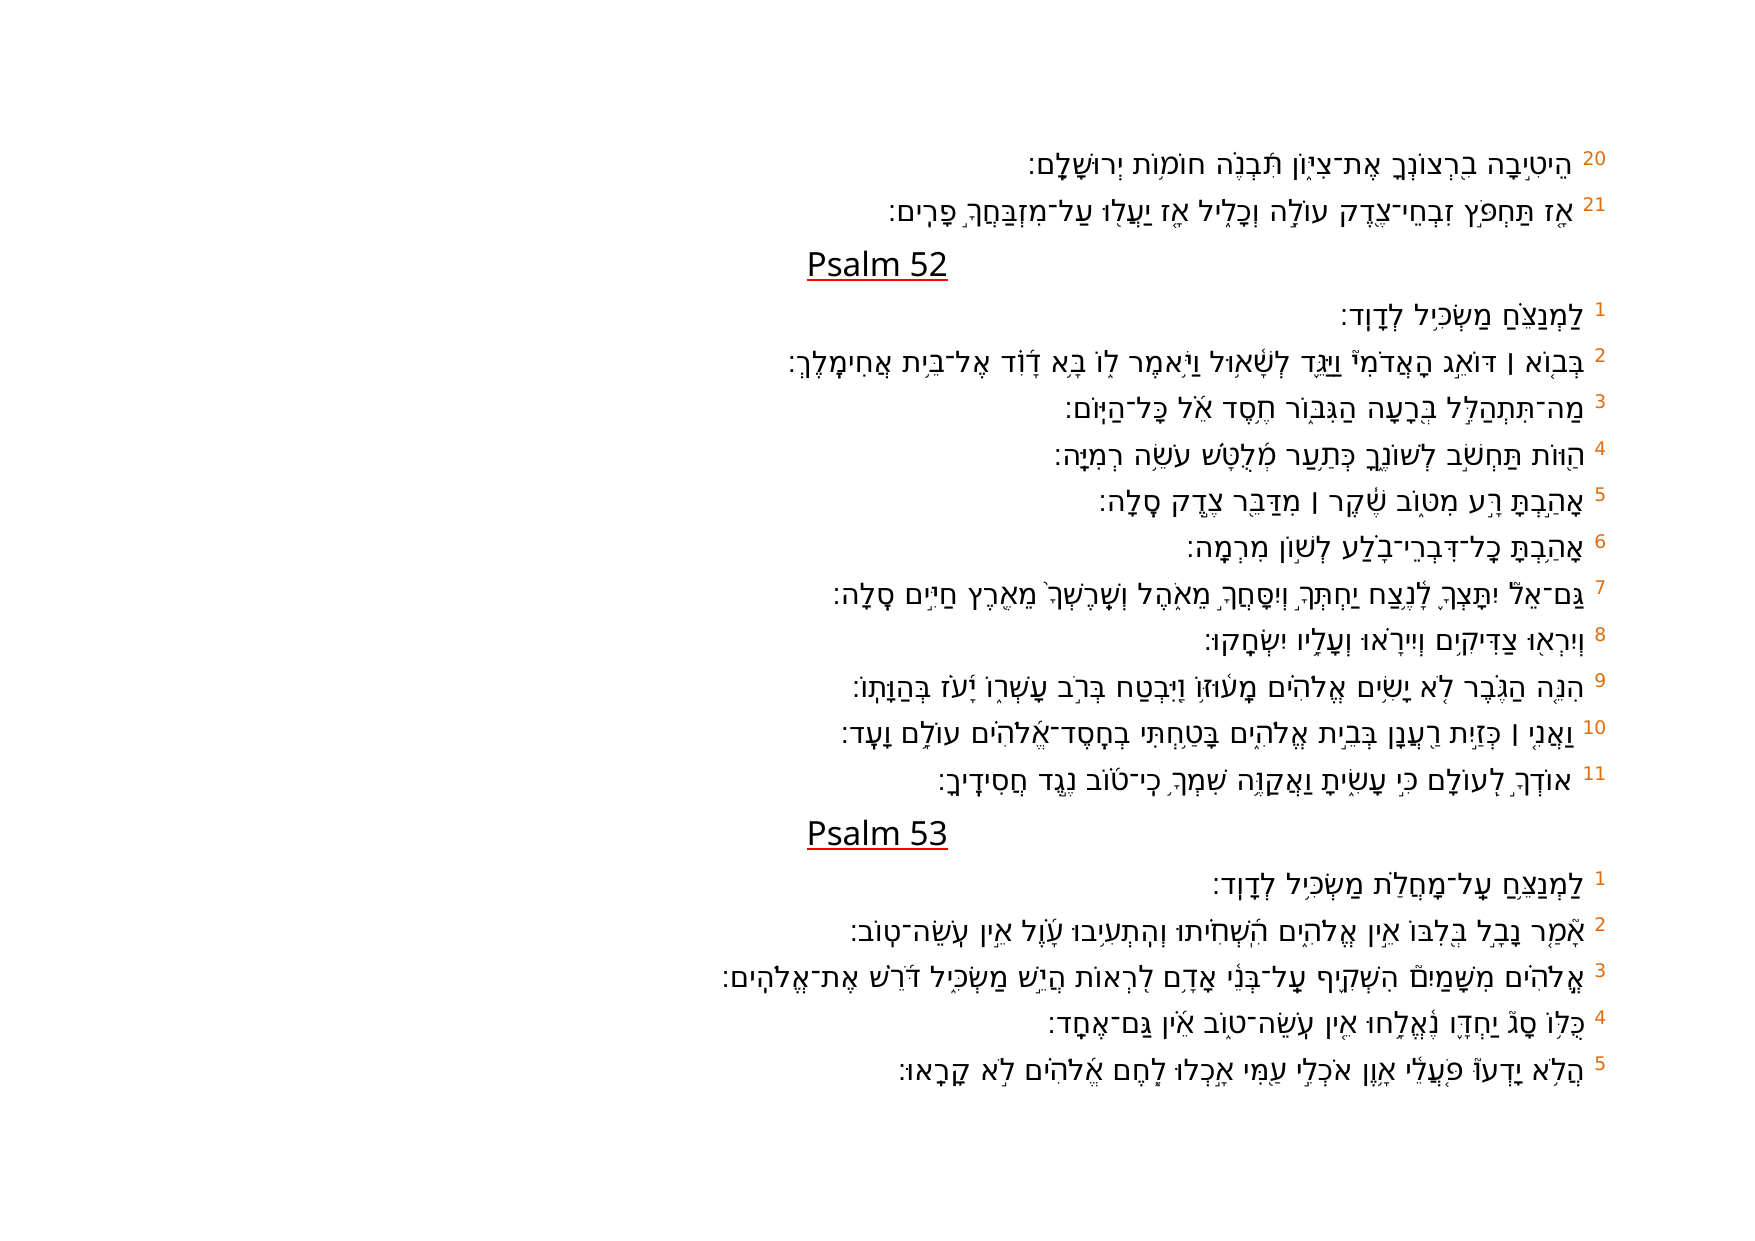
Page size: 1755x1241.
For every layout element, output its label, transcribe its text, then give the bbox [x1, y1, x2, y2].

text 4 הַ֭וּוֹת תַּחְשֹׁ֣ב לְשׁוֹנֶ֑ךָ כְּתַ֥עַר מְ֝לֻטָּ֗שׁ עֹשֵׂ֥ה רְמִיָּֽה׃ ‬‬‬‬ [148, 438, 1606, 472]
text 6 אָהַ֥בְתָּ כָֽל־דִּבְרֵי־בָ֗לַע לְשׁ֣וֹן מִרְמָֽה׃ ‬‬‬‬ [148, 531, 1606, 565]
text 10 וַאֲנִ֤י ׀ כְּזַ֣יִת רַ֭עֲנָן בְּבֵ֣ית אֱלֹהִ֑ים בָּטַ֥חְתִּי בְחֶֽסֶד־אֱ֝לֹהִ֗ים עוֹלָ֥ם וָעֶֽד׃ ‬‬‬‬ [148, 717, 1606, 751]
text 3 אֱ‍ֽלֹהִ֗ים מִשָּׁמַיִם֮ הִשְׁקִ֢יף עַֽל־בְּנֵ֫י אָדָ֥ם לִ֭רְאוֹת הֲיֵ֣שׁ מַשְׂכִּ֑יל דֹּ֝רֵ֗שׁ אֶת־אֱלֹהִֽים׃ ‬‬‬‬ [148, 960, 1606, 994]
text 2 בְּב֤וֹא ׀ דּוֹאֵ֣ג הָאֲדֹמִי֮ וַיַּגֵּ֢ד לְשָׁ֫א֥וּל וַיֹּ֥אמֶר ל֑וֹ בָּ֥א דָ֝וִ֗ד אֶל־בֵּ֥ית אֲחִימֶֽלֶךְ׃ ‬‬‬‬ [148, 345, 1606, 379]
text 5 אָהַ֣בְתָּ רָּ֣ע מִטּ֑וֹב שֶׁ֓קֶר ׀ מִדַּבֵּ֖ר צֶ֣דֶק סֶֽלָה׃ ‬‬‬‬ [148, 484, 1606, 518]
text 9 הִנֵּ֤ה הַגֶּ֗בֶר לֹ֤א יָשִׂ֥ים אֱלֹהִ֗ים מָֽע֫וּזּ֥וֹ וַ֭יִּבְטַח בְּרֹ֣ב עָשְׁר֑וֹ יָ֝עֹ֗ז בְּהַוָּתֽוֹ׃ ‬‬‬‬ [148, 670, 1606, 704]
text 2 אָ֘מַ֤ר נָבָ֣ל בְּ֭לִבּוֹ אֵ֣ין אֱלֹהִ֑ים הִֽ֝שְׁחִ֗יתוּ וְהִֽתְעִ֥יבוּ עָ֝֗וֶל אֵ֣ין עֹֽשֵׂה־טֽוֹב׃ ‬‬‬‬ [148, 914, 1606, 948]
text 7 גַּם־אֵל֮ יִתָּצְךָ֢ לָ֫נֶ֥צַח יַחְתְּךָ֣ וְיִסָּחֲךָ֣ מֵאֹ֑הֶל וְשֵֽׁרֶשְׁךָ֨ מֵאֶ֖רֶץ חַיִּ֣ים סֶֽלָה׃ ‬‬‬‬ [148, 577, 1606, 611]
text Psalm 52 [148, 241, 1606, 286]
text 1 לַמְנַצֵּ֗חַ מַשְׂכִּ֥יל לְדָוִֽד׃ [148, 298, 1606, 332]
text 1 לַמְנַצֵּ֥חַ עַֽל־מָחֲלַ֗ת מַשְׂכִּ֥יל לְדָוִֽד׃ [148, 867, 1606, 901]
text Psalm 53 [148, 809, 1606, 855]
text 3 מַה־תִּתְהַלֵּ֣ל בְּ֭רָעָה הַגִּבּ֑וֹר חֶ֥סֶד אֵ֝֗ל כָּל־הַיּֽוֹם׃ ‬‬‬‬ [148, 391, 1606, 425]
text 5 הֲלֹ֥א יָדְעוּ֮ פֹּ֤עֲלֵ֫י אָ֥וֶן אֹכְלֵ֣י עַ֭מִּי אָ֣כְלוּ לֶ֑חֶם אֱ֝לֹהִ֗ים לֹ֣א קָרָֽאוּ׃ ‬‬‬‬ [148, 1053, 1606, 1087]
text 8 וְיִרְא֖וּ צַדִּיקִ֥ים וְיִירָ֗אוּ וְעָלָ֥יו יִשְׂחָֽקוּ׃ ‬‬‬‬ [148, 624, 1606, 658]
text 20 הֵיטִ֣יבָה בִ֭רְצוֹנְךָ אֶת־צִיּ֑וֹן תִּ֝בְנֶ֗ה חוֹמ֥וֹת יְרוּשָׁלָֽ͏ִם׃ ‬‬‬‬ [148, 148, 1606, 182]
text 4 כֻּלּ֥וֹ סָג֮ יַחְדָּ֢ו נֶ֫אֱלָ֥חוּ אֵ֤ין עֹֽשֵׂה־ט֑וֹב אֵ֝֗ין גַּם־אֶחָֽד׃ ‬‬‬‬ [148, 1007, 1606, 1041]
text 21 אָ֤ז תַּחְפֹּ֣ץ זִבְחֵי־צֶ֭דֶק עוֹלָ֣ה וְכָלִ֑יל אָ֤ז יַעֲל֖וּ עַל־מִזְבַּחֲךָ֣ פָרִֽים׃ ‬‬‬‬ [148, 194, 1606, 228]
text 11 אוֹדְךָ֣ לְ֭עוֹלָם כִּ֣י עָשִׂ֑יתָ וַאֲקַוֶּ֥ה שִׁמְךָ֥ כִֽי־ט֝֗וֹב נֶ֣גֶד חֲסִידֶֽיךָ׃ ‬‬‬‬ [148, 763, 1606, 797]
